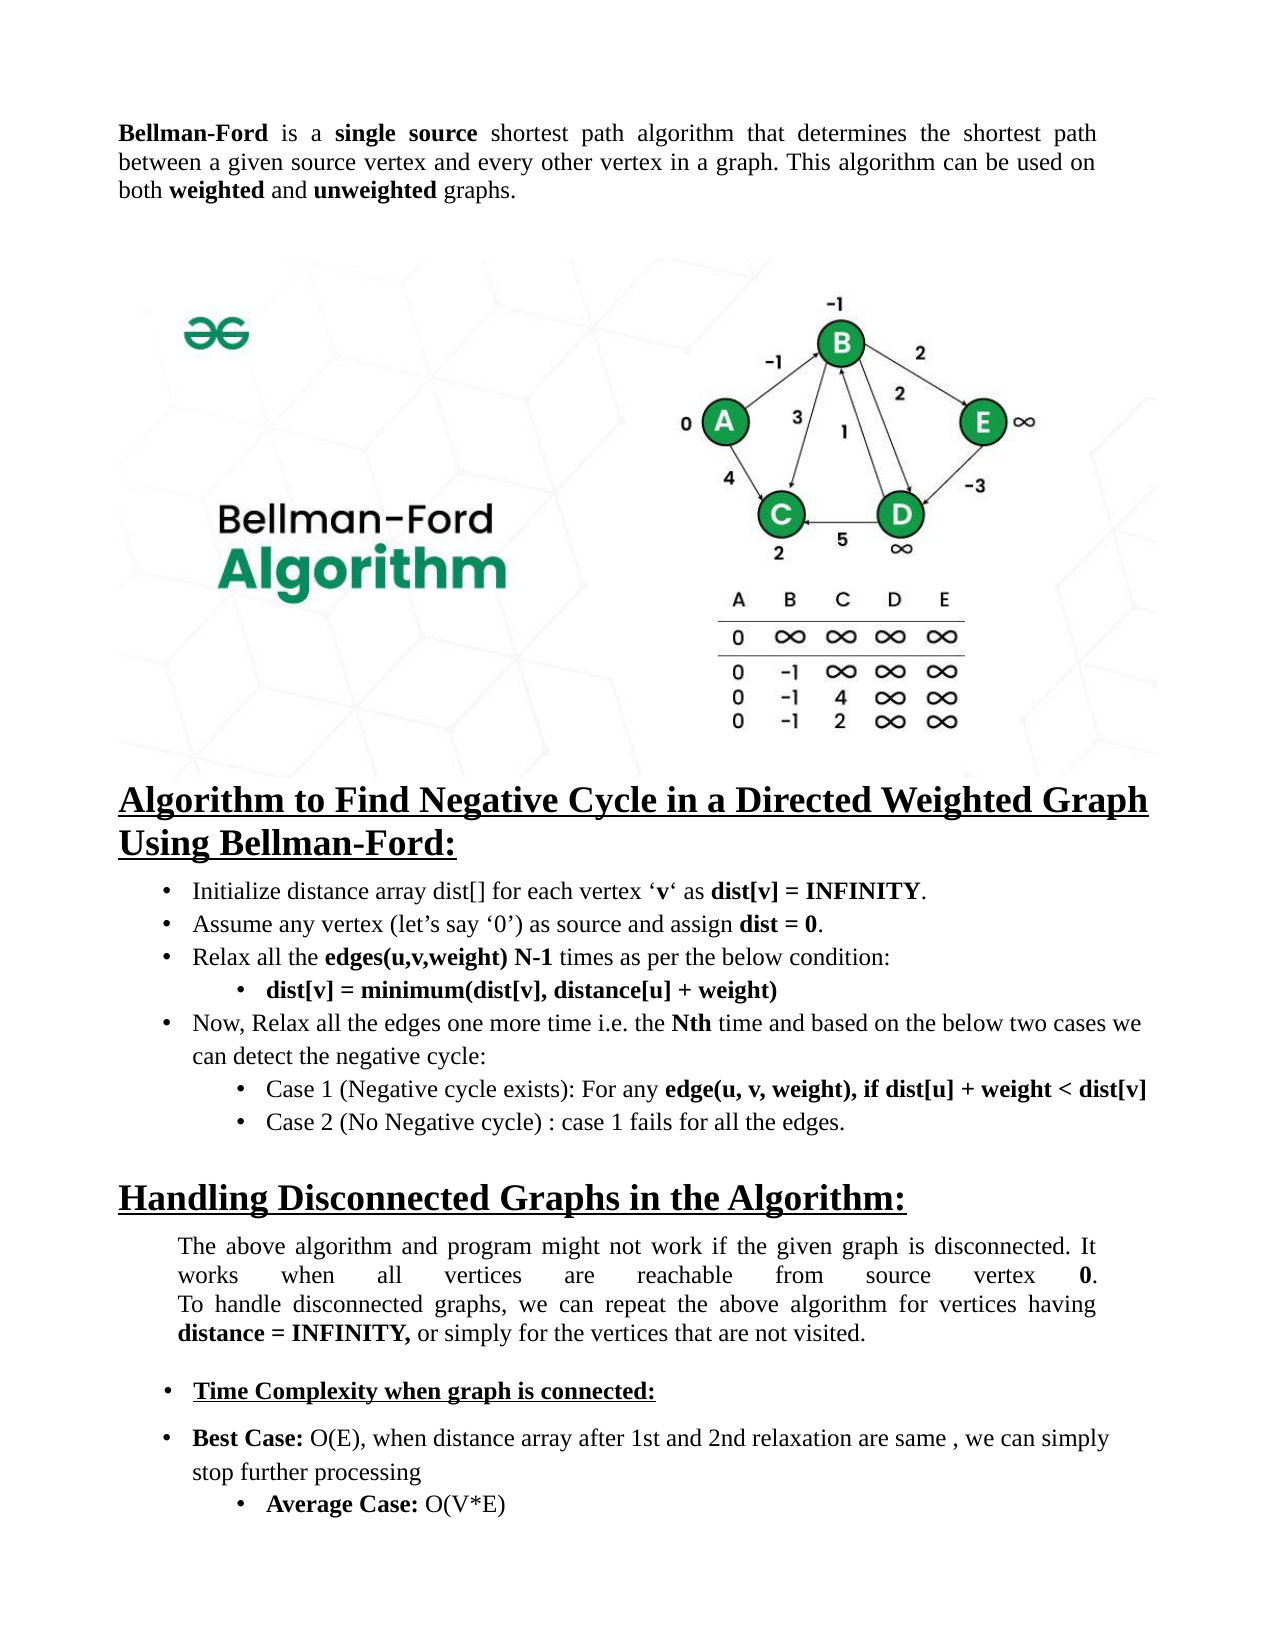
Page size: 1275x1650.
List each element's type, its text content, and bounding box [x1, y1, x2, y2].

picture [118, 258, 1157, 778]
subtitle Algorithm to Find Negative Cycle in a Directed Weighted Graph Using Bellman-Ford: [118, 778, 1157, 864]
text Bellman-Ford is a single source shortest path algorithm that determines the shortest path between a given source vertex and every other vertex in a graph. This algorithm can be used on both weighted and unweighted graphs. [118, 118, 1098, 204]
list Case 2 (No Negative cycle) : case 1 fails for all the edges. [236, 1107, 1157, 1136]
list Now, Relax all the edges one more time i.e. the Nth time and based on the below two cases we can detect the negative cycle: [162, 1008, 1157, 1070]
subtitle Handling Disconnected Graphs in the Algorithm: [118, 1176, 1157, 1219]
list Time Complexity when graph is connected: [164, 1376, 1157, 1405]
list Initialize distance array dist[] for each vertex ‘v‘ as dist[v] = INFINITY. [162, 876, 1157, 905]
list dist[v] = minimum(dist[v], distance[u] + weight) [236, 975, 1157, 1004]
text The above algorithm and program might not work if the given graph is disconnected. It works when all vertices are reachable from source vertex 0. To handle disconnected graphs, we can repeat the above algorithm for vertices having distance = INFINITY, or simply for the vertices that are not visited. [177, 1231, 1098, 1346]
list Case 1 (Negative cycle exists): For any edge(u, v, weight), if dist[u] + weight < dist[v] [236, 1074, 1157, 1103]
list Average Case: O(V*E) [236, 1489, 1157, 1518]
list Relax all the edges(u,v,weight) N-1 times as per the below condition: [162, 942, 1157, 971]
list Assume any vertex (let’s say ‘0’) as source and assign dist = 0. [162, 909, 1157, 938]
list Best Case: O(E), when distance array after 1st and 2nd relaxation are same , we can simply stop further processing [162, 1423, 1157, 1485]
